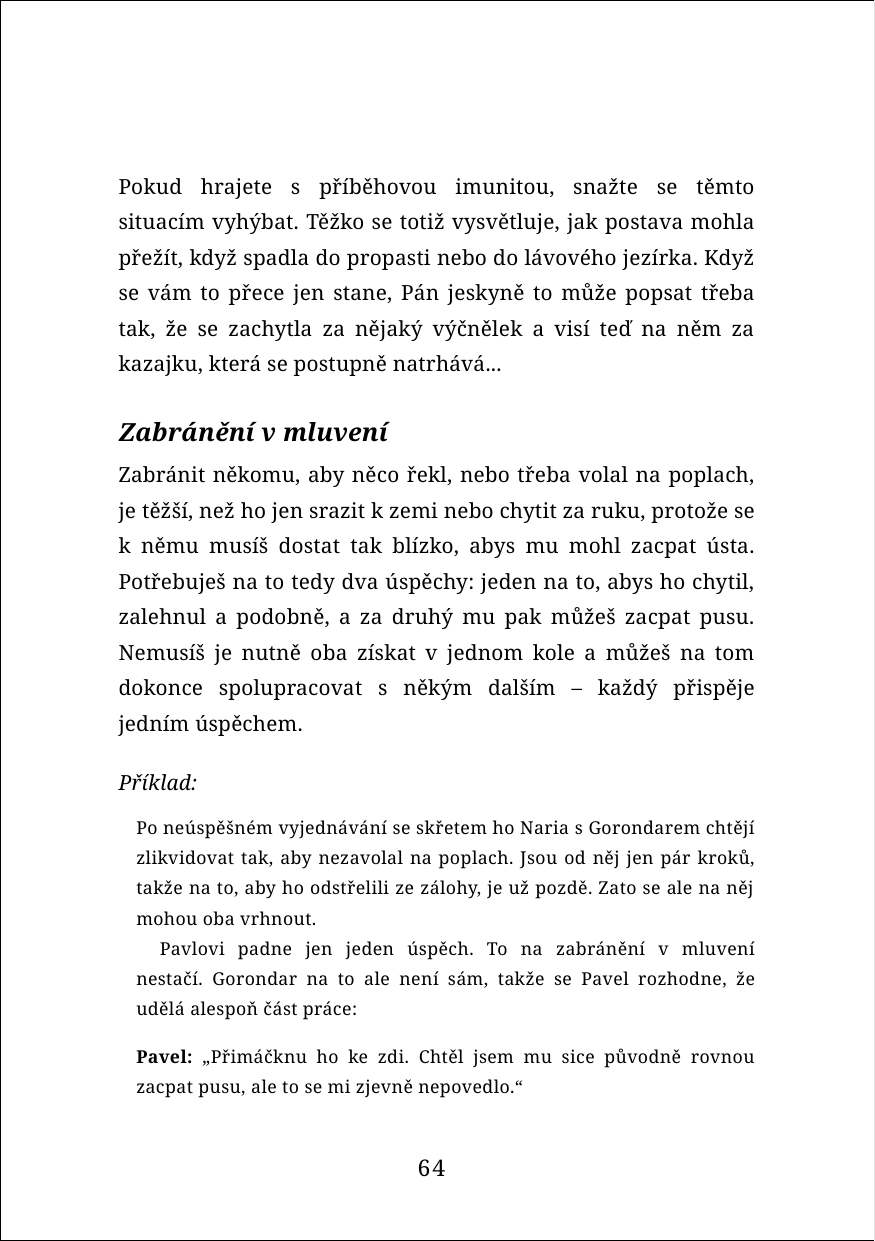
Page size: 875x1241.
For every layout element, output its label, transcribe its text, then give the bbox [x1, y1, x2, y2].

text Pokud hrajete s příběhovou imunitou, snažte se těmto situacím vyhýbat. Těžko se totiž vysvětluje, jak postava mohla přežít, když spadla do propasti nebo do lávového jezírka. Když se vám to přece jen stane, Pán jeskyně to může popsat třeba tak, že se zachytla za nějaký výčnělek a visí teď na něm za kazajku, která se postupně natrhává... [118, 172, 756, 378]
text Po neúspěšném vyjednávání se skřetem ho Naria s Gorondarem chtějí zlikvidovat tak, aby nezavolal na poplach. Jsou od něj jen pár kroků, takže na to, aby ho odstřelili ze zálohy, je už pozdě. Zato se ale na něj mohou oba vrhnout. Pavlovi padne jen jeden úspěch. To na zabránění v mluvení nestačí. Gorondar na to ale není sám, takže se Pavel rozhodne, že udělá alespoň část práce: [136, 815, 756, 1021]
text Příklad: [118, 768, 756, 796]
text Zabránit někomu, aby něco řekl, nebo třeba volal na poplach, je těžší, než ho jen srazit k zemi nebo chytit za ruku, protože se k němu musíš dostat tak blízko, abys mu mohl zacpat ústa. Potřebuješ na to tedy dva úspěchy: jeden na to, abys ho chytil, zalehnul a podobně, a za druhý mu pak můžeš zacpat pusu. Nemusíš je nutně oba získat v jednom kole a můžeš na tom dokonce spolupracovat s někým dalším – každý přispěje jedním úspěchem. [118, 460, 756, 737]
subtitle Zabránění v mluvení [118, 414, 756, 448]
text Pavel: „Přimáčknu ho ke zdi. Chtěl jsem mu sice původně rovnou zacpat pusu, ale to se mi zjevně nepovedlo.“ [136, 1044, 756, 1099]
